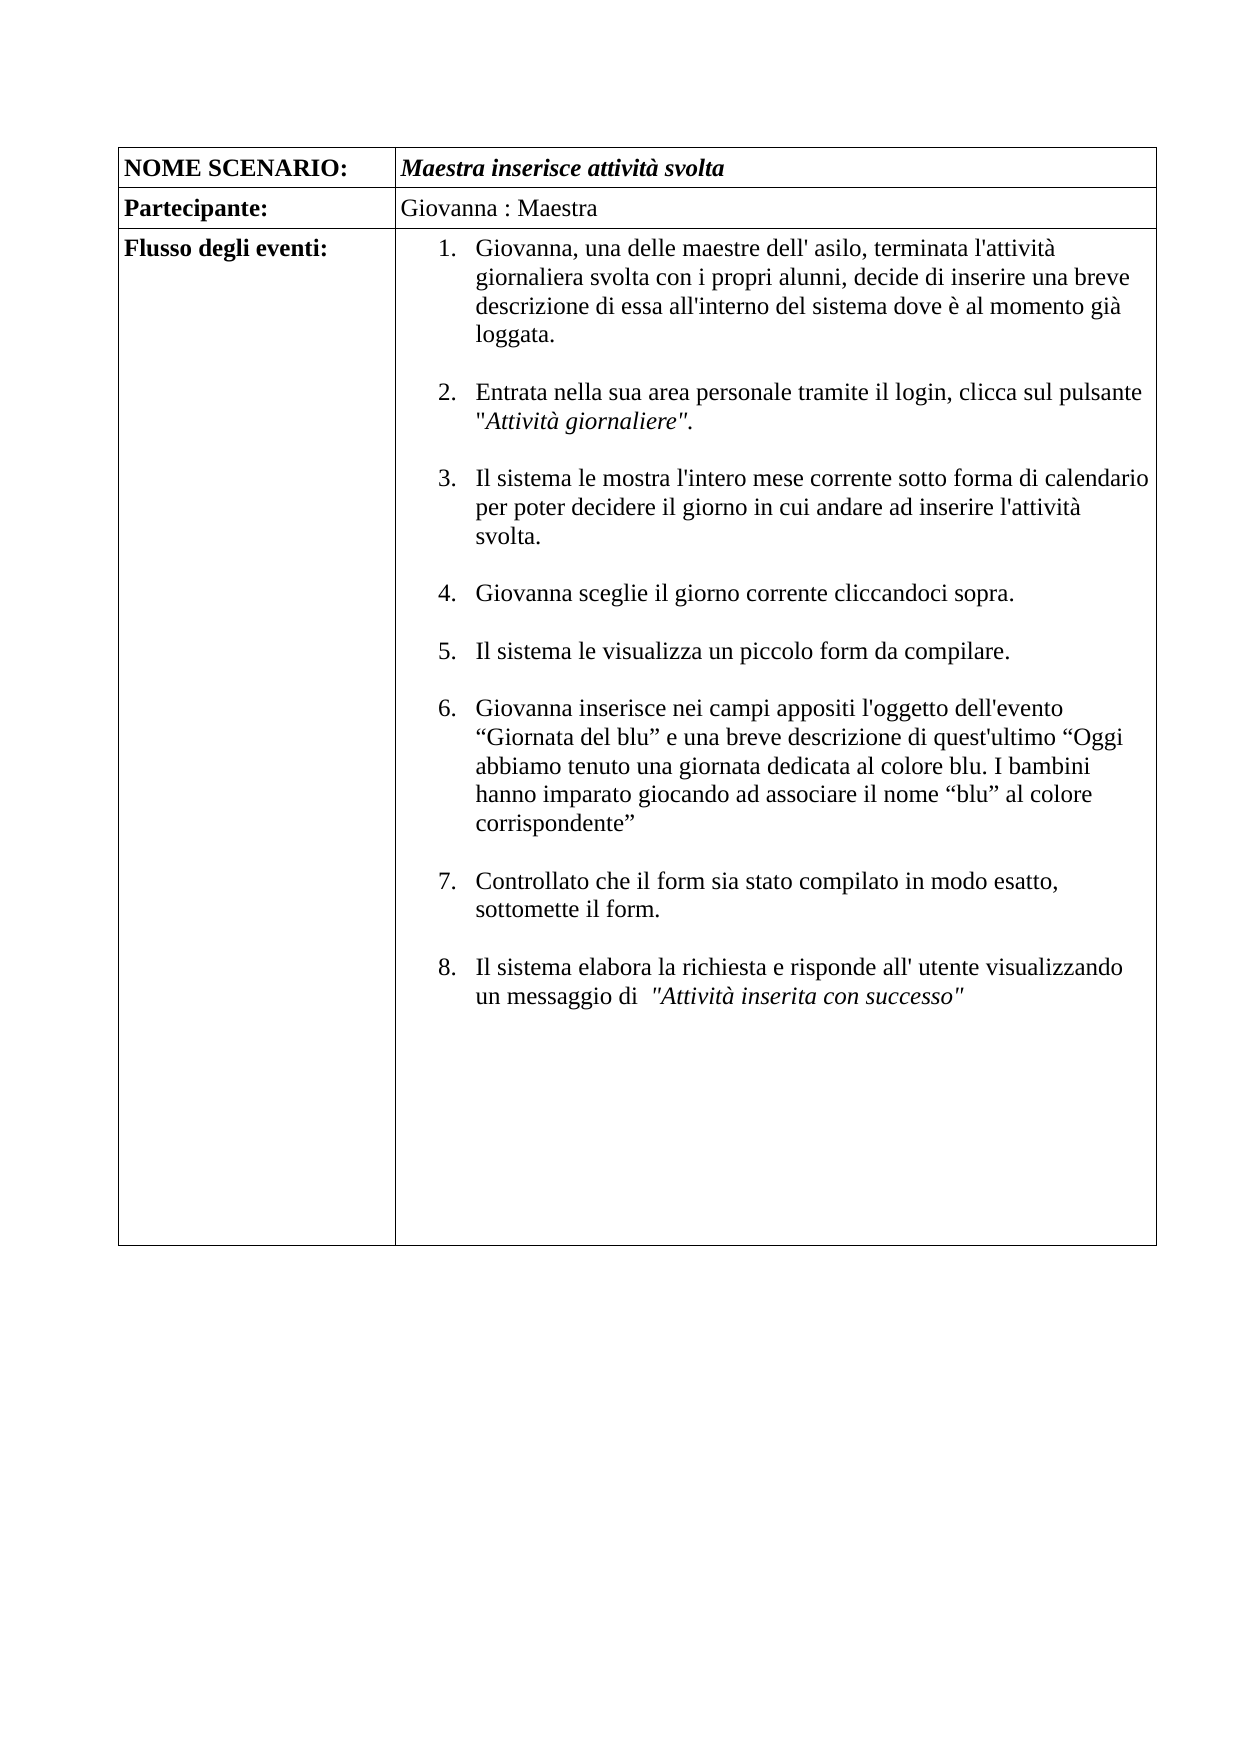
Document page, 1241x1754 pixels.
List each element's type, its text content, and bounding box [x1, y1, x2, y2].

table_header NOME SCENARIO: [119, 148, 395, 187]
table_cell Flusso degli eventi: [119, 229, 395, 1245]
table_cell Giovanna : Maestra [396, 188, 1156, 227]
table_header Maestra inserisce attività svolta [396, 148, 1156, 187]
table_cell Giovanna, una delle maestre dell' asilo, terminata l'attività giornaliera svolta con i propri alunni, decide di inserire una breve descrizione di essa all'interno del sistema dove è al momento già loggata. Entrata nella sua area personale tramite il login, clicca sul pulsante "Attività giornaliere". Il sistema le mostra l'intero mese corrente sotto forma di calendario per poter decidere il giorno in cui andare ad inserire l'attività svolta. Giovanna sceglie il giorno corrente cliccandoci sopra. Il sistema le visualizza un piccolo form da compilare. Giovanna inserisce nei campi appositi l'oggetto dell'evento “Giornata del blu” e una breve descrizione di quest'ultimo “Oggi abbiamo tenuto una giornata dedicata al colore blu. I bambini hanno imparato giocando ad associare il nome “blu” al colore corrispondente” Controllato che il form sia stato compilato in modo esatto, sottomette il form. Il sistema elabora la richiesta e risponde all' utente visualizzando un messaggio di "Attività inserita con successo" [396, 229, 1156, 1245]
table_cell Partecipante: [119, 188, 395, 227]
